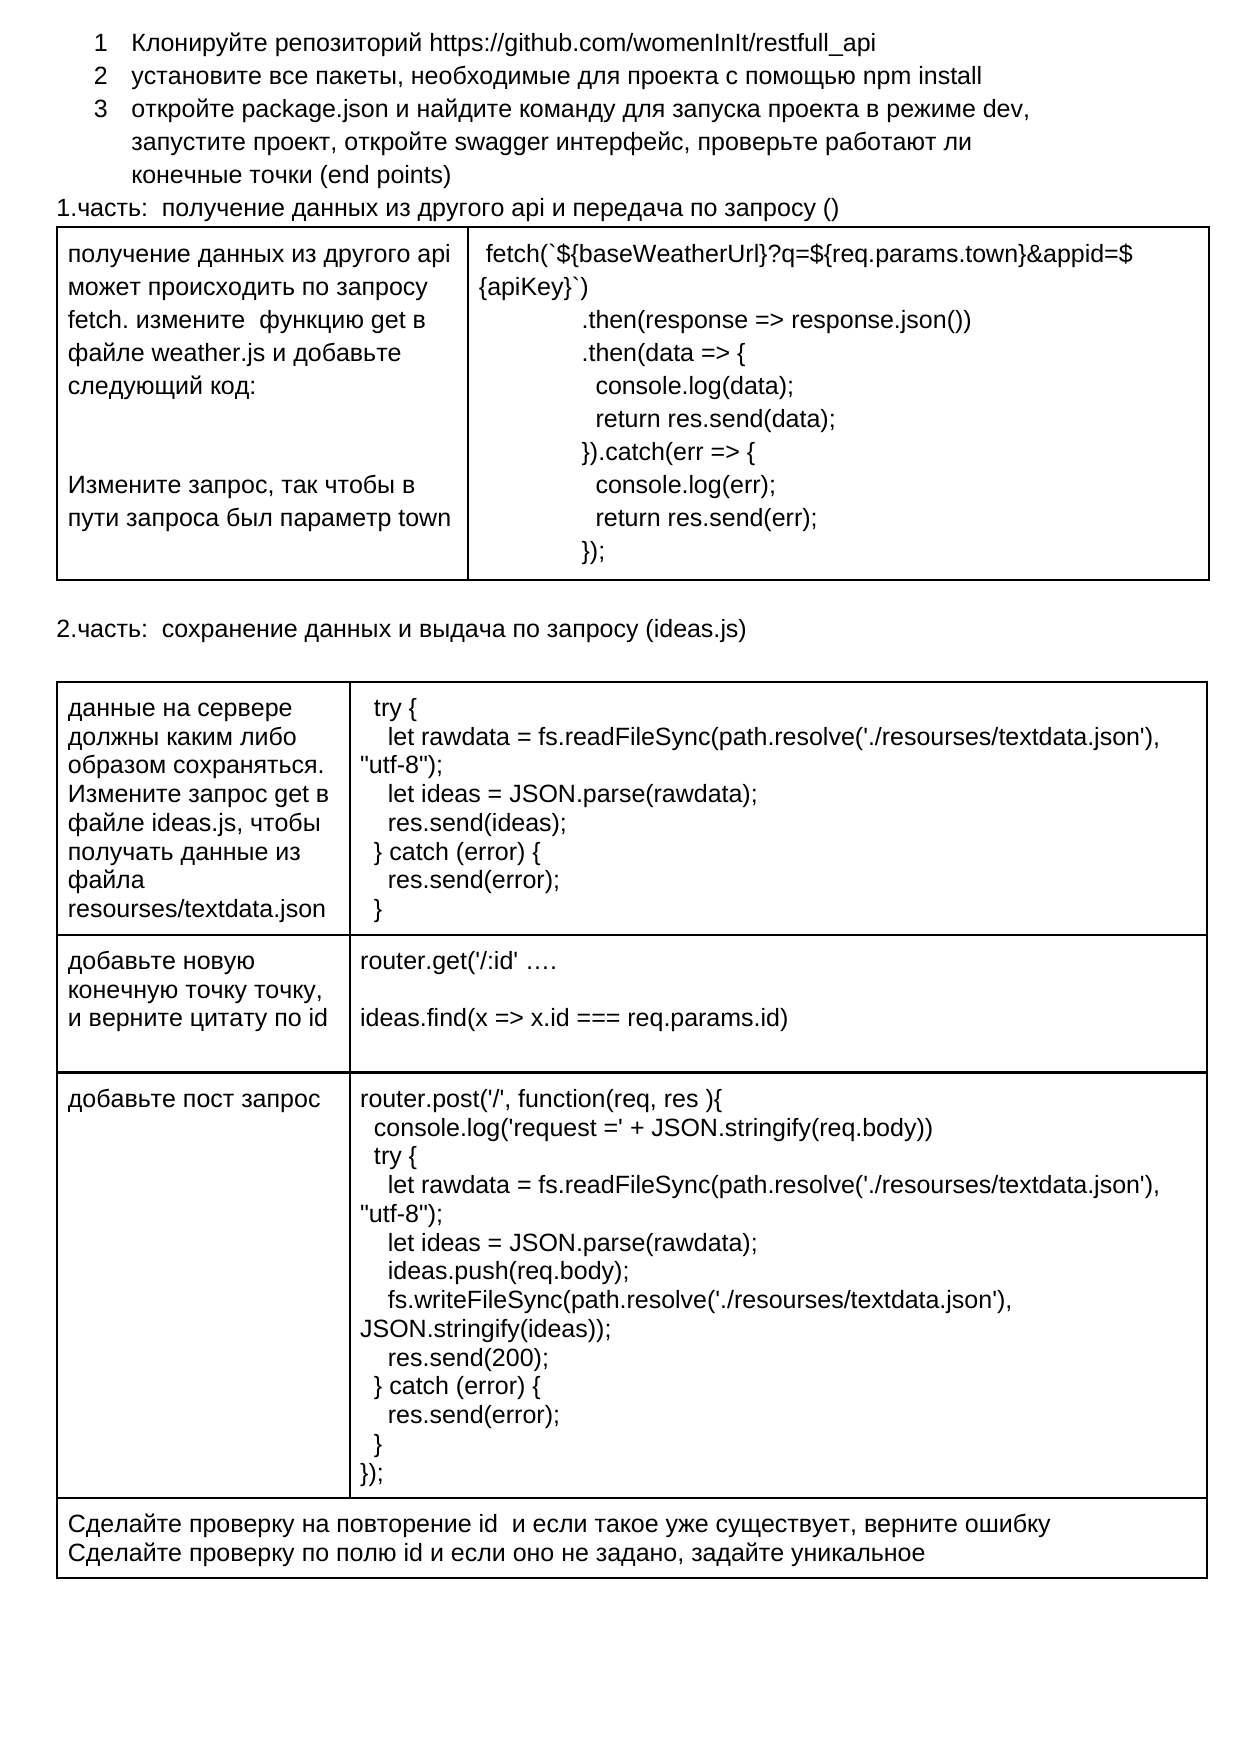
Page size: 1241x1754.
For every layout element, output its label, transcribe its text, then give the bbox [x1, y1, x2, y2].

table_header fetch(`${baseWeatherUrl}?q=${req.params.town}&appid=${apiKey}`) .then(response => response.json()) .then(data => { console.log(data); return res.send(data); }).catch(err => { console.log(err); return res.send(err); }); [469, 228, 1208, 579]
table_cell добавьте новую конечную точку точку, и верните цитату по id [58, 936, 349, 1071]
table_header try { let rawdata = fs.readFileSync(path.resolve('./resourses/textdata.json'), "utf-8"); let ideas = JSON.parse(rawdata); res.send(ideas); } catch (error) { res.send(error); } [351, 683, 1206, 933]
table_cell Сделайте проверку на повторение id и если такое уже существует, верните ошибку Сделайте проверку по полю id и если оно не задано, задайте уникальное [58, 1499, 1206, 1577]
table_header получение данных из другого api может происходить по запросу fetch. измените функцию get в файле weather.js и добавьте следующий код: Измените запрос, так чтобы в пути запроса был параметр town [58, 228, 467, 579]
table_cell router.get('/:id' …. ideas.find(x => x.id === req.params.id) [351, 936, 1206, 1071]
table_cell добавьте пост запрос [58, 1074, 349, 1497]
text 2.часть: сохранение данных и выдача по запросу (ideas.js) [56, 614, 1090, 643]
list откройте package.json и найдите команду для запуска проекта в режиме dev, запустите проект, откройте swagger интерфейс, проверьте работают ли конечные точки (end points) [94, 94, 1090, 189]
list установите все пакеты, необходимые для проекта с помощью npm install [94, 61, 1090, 90]
table_header данные на сервере должны каким либо образом сохраняться. Измените запрос get в файле ideas.js, чтобы получать данные из файла resourses/textdata.json [58, 683, 349, 933]
table_cell router.post('/', function(req, res ){ console.log('request =' + JSON.stringify(req.body)) try { let rawdata = fs.readFileSync(path.resolve('./resourses/textdata.json'), "utf-8"); let ideas = JSON.parse(rawdata); ideas.push(req.body); fs.writeFileSync(path.resolve('./resourses/textdata.json'), JSON.stringify(ideas)); res.send(200); } catch (error) { res.send(error); } }); [351, 1074, 1206, 1497]
text 1.часть: получение данных из другого api и передача по запросу () [56, 193, 1090, 222]
list Клонируйте репозиторий https://github.com/womenInIt/restfull_api [94, 28, 1090, 57]
